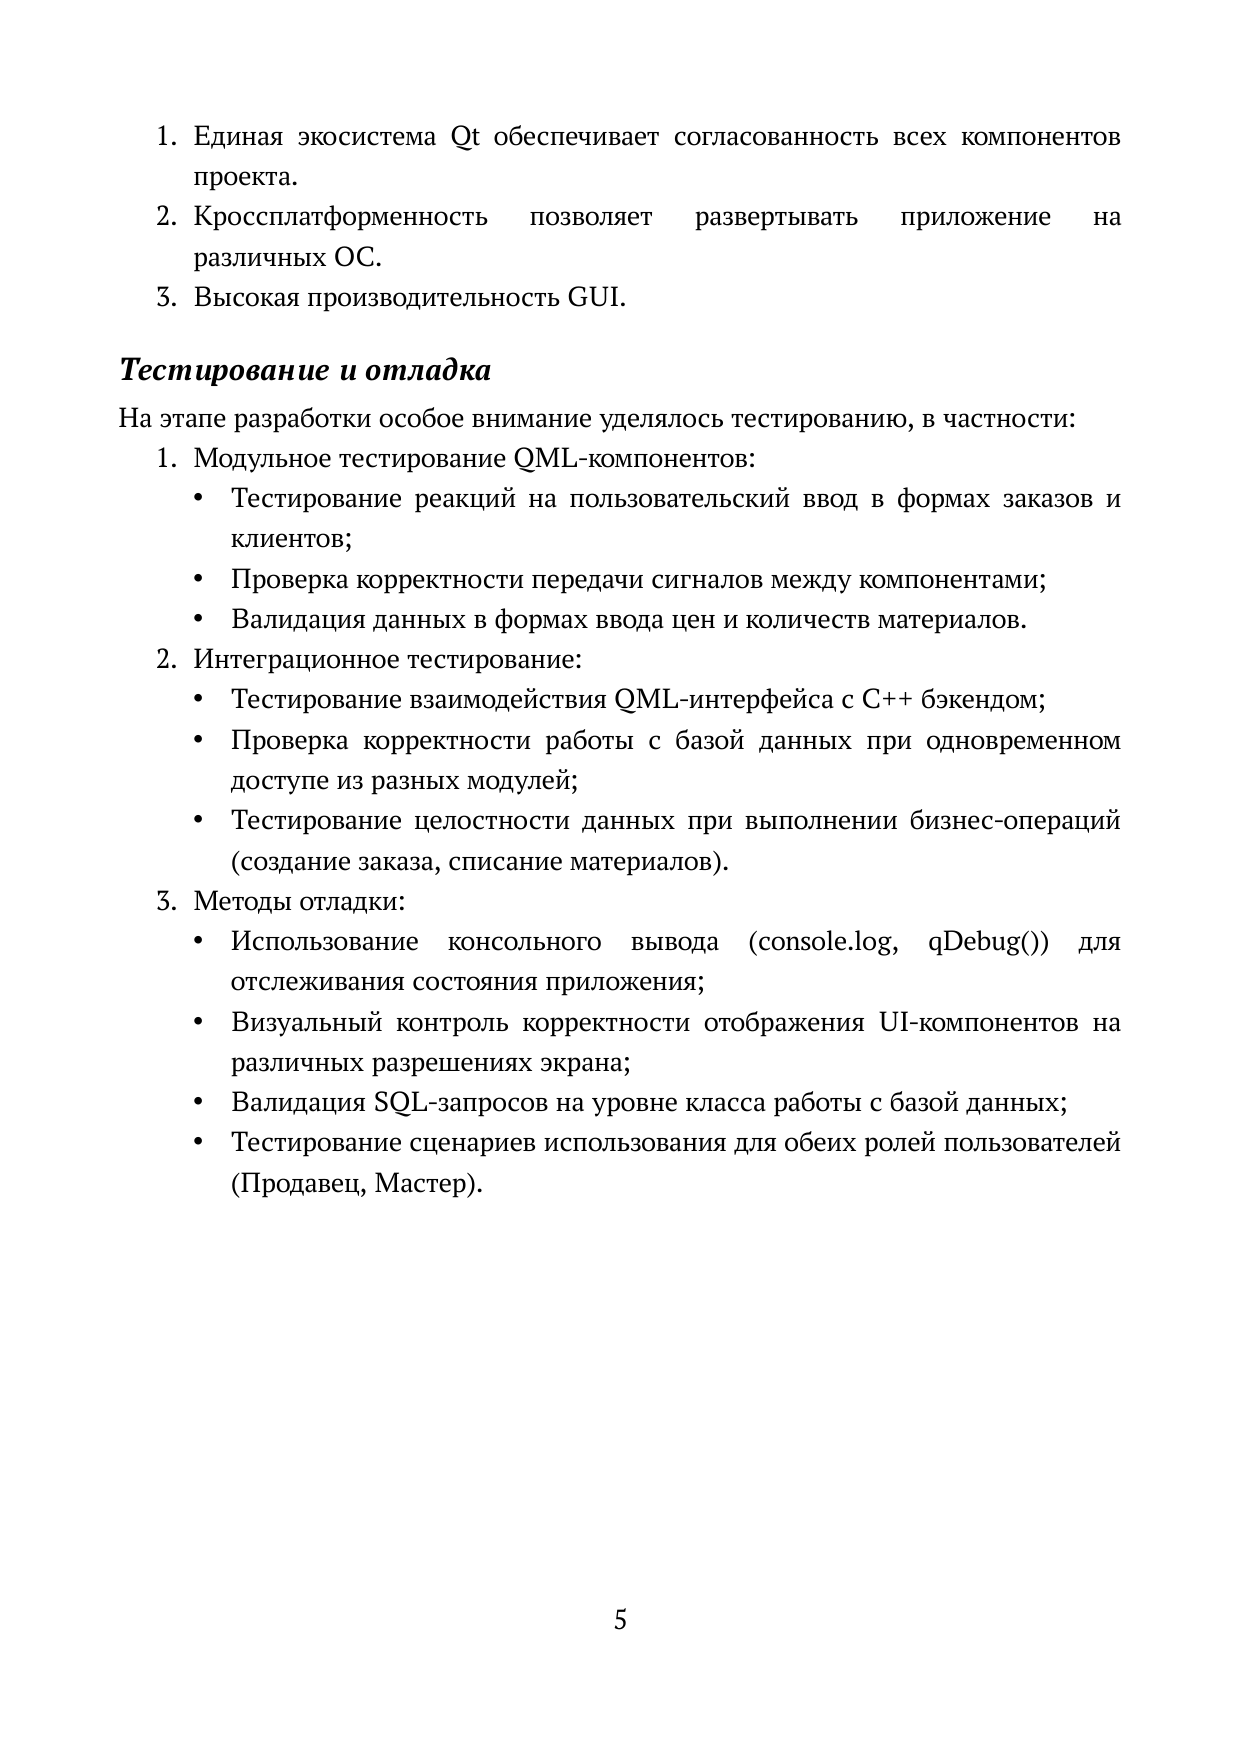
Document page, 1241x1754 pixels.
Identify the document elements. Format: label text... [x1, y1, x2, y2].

list Валидация SQL-запросов на уровне класса работы с базой данных; [193, 1084, 1122, 1118]
list Использование консольного вывода (console.log, qDebug()) для отслеживания состояния приложения; [193, 923, 1122, 997]
text На этапе разработки особое внимание уделялось тестированию, в частности: [118, 400, 1122, 433]
list Интеграционное тестирование: [156, 641, 1122, 675]
list Модульное тестирование QML-компонентов: [156, 440, 1122, 473]
subtitle Тестирование и отладка [118, 348, 1122, 387]
list Валидация данных в формах ввода цен и количеств материалов. [193, 601, 1122, 635]
list Тестирование сценариев использования для обеих ролей пользователей (Продавец, Мастер). [193, 1124, 1122, 1198]
list Методы отладки: [156, 883, 1122, 916]
list Визуальный контроль корректности отображения UI-компонентов на различных разрешениях экрана; [193, 1004, 1122, 1077]
list Тестирование взаимодействия QML-интерфейса с C++ бэкендом; [193, 682, 1122, 715]
list Проверка корректности передачи сигналов между компонентами; [193, 561, 1122, 594]
list Тестирование целостности данных при выполнении бизнес-операций (создание заказа, списание материалов). [193, 802, 1122, 876]
list Проверка корректности работы с базой данных при одновременном доступе из разных модулей; [193, 722, 1122, 796]
list Единая экосистема Qt обеспечивает согласованность всех компонентов проекта. [156, 118, 1122, 192]
list Высокая производительность GUI. [156, 279, 1122, 312]
list Тестирование реакций на пользовательский ввод в формах заказов и клиентов; [193, 480, 1122, 554]
list Кроссплатформенность позволяет развертывать приложение на различных ОС. [156, 198, 1122, 272]
